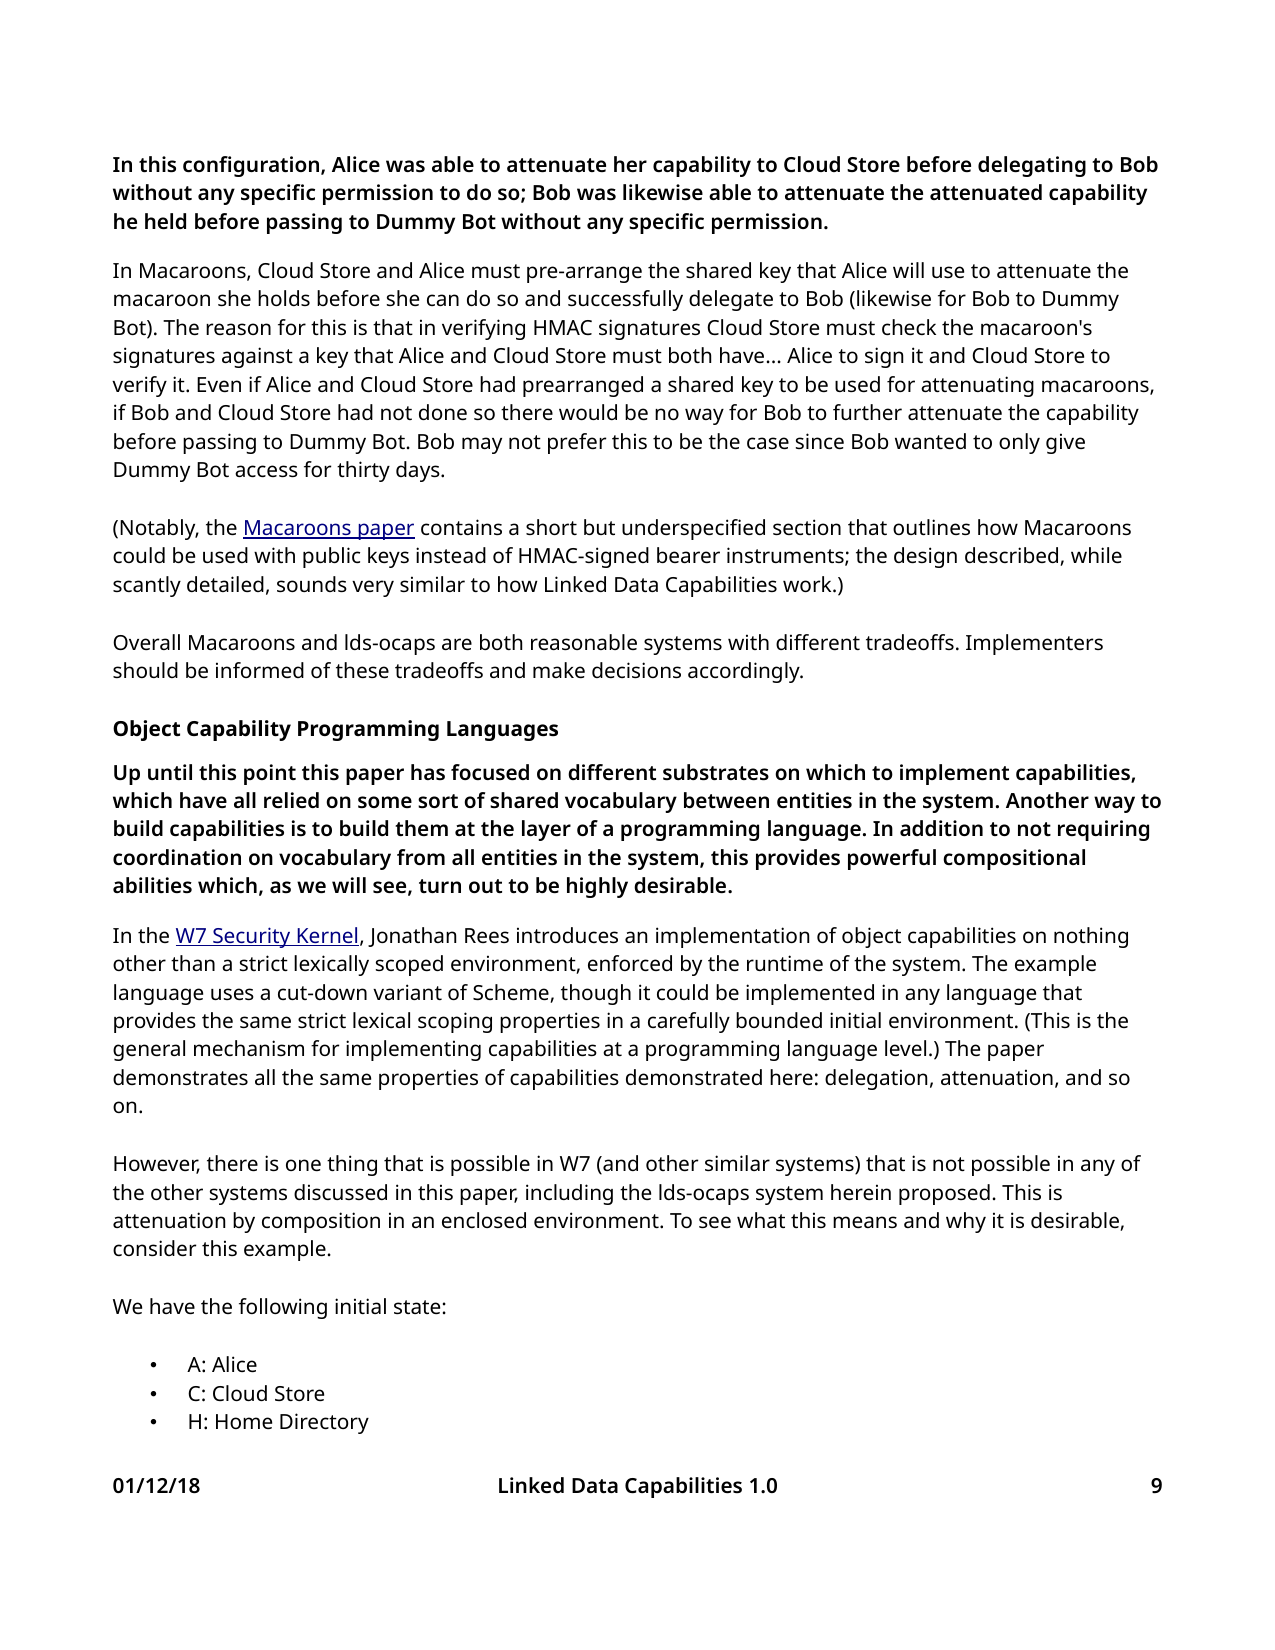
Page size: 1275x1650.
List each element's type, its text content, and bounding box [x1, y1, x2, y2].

text Up until this point this paper has focused on different substrates on which to implement capabilities, which have all relied on some sort of shared vocabulary between entities in the system. Another way to build capabilities is to build them at the layer of a programming language. In addition to not requiring coordination on vocabulary from all entities in the system, this provides powerful compositional abilities which, as we will see, turn out to be highly desirable. [112, 758, 1162, 900]
text We have the following initial state: [112, 1292, 1162, 1321]
list H: Home Directory [150, 1407, 1162, 1436]
text (Notably, the Macaroons paper contains a short but underspecified section that outlines how Macaroons could be used with public keys instead of HMAC-signed bearer instruments; the design described, while scantly detailed, sounds very similar to how Linked Data Capabilities work.) [112, 513, 1162, 598]
text Overall Macaroons and lds-ocaps are both reasonable systems with different tradeoffs. Implementers should be informed of these tradeoffs and make decisions accordingly. [112, 628, 1162, 685]
text In this configuration, Alice was able to attenuate her capability to Cloud Store before delegating to Bob without any specific permission to do so; Bob was likewise able to attenuate the attenuated capability he held before passing to Dummy Bot without any specific permission. [112, 150, 1162, 235]
text In Macaroons, Cloud Store and Alice must pre-arrange the shared key that Alice will use to attenuate the macaroon she holds before she can do so and successfully delegate to Bob (likewise for Bob to Dummy Bot). The reason for this is that in verifying HMAC signatures Cloud Store must check the macaroon's signatures against a key that Alice and Cloud Store must both have... Alice to sign it and Cloud Store to verify it. Even if Alice and Cloud Store had prearranged a shared key to be used for attenuating macaroons, if Bob and Cloud Store had not done so there would be no way for Bob to further attenuate the capability before passing to Dummy Bot. Bob may not prefer this to be the case since Bob wanted to only give Dummy Bot access for thirty days. [112, 256, 1162, 484]
list A: Alice [150, 1350, 1162, 1379]
list C: Cloud Store [150, 1379, 1162, 1407]
text However, there is one thing that is possible in W7 (and other similar systems) that is not possible in any of the other systems discussed in this paper, including the lds-ocaps system herein proposed. This is attenuation by composition in an enclosed environment. To see what this means and why it is desirable, consider this example. [112, 1149, 1162, 1263]
text In the W7 Security Kernel, Jonathan Rees introduces an implementation of object capabilities on nothing other than a strict lexically scoped environment, enforced by the runtime of the system. The example language uses a cut-down variant of Scheme, though it could be implemented in any language that provides the same strict lexical scoping properties in a carefully bounded initial environment. (This is the general mechanism for implementing capabilities at a programming language level.) The paper demonstrates all the same properties of capabilities demonstrated here: delegation, attenuation, and so on. [112, 921, 1162, 1120]
subtitle Object Capability Programming Languages [112, 714, 1162, 743]
